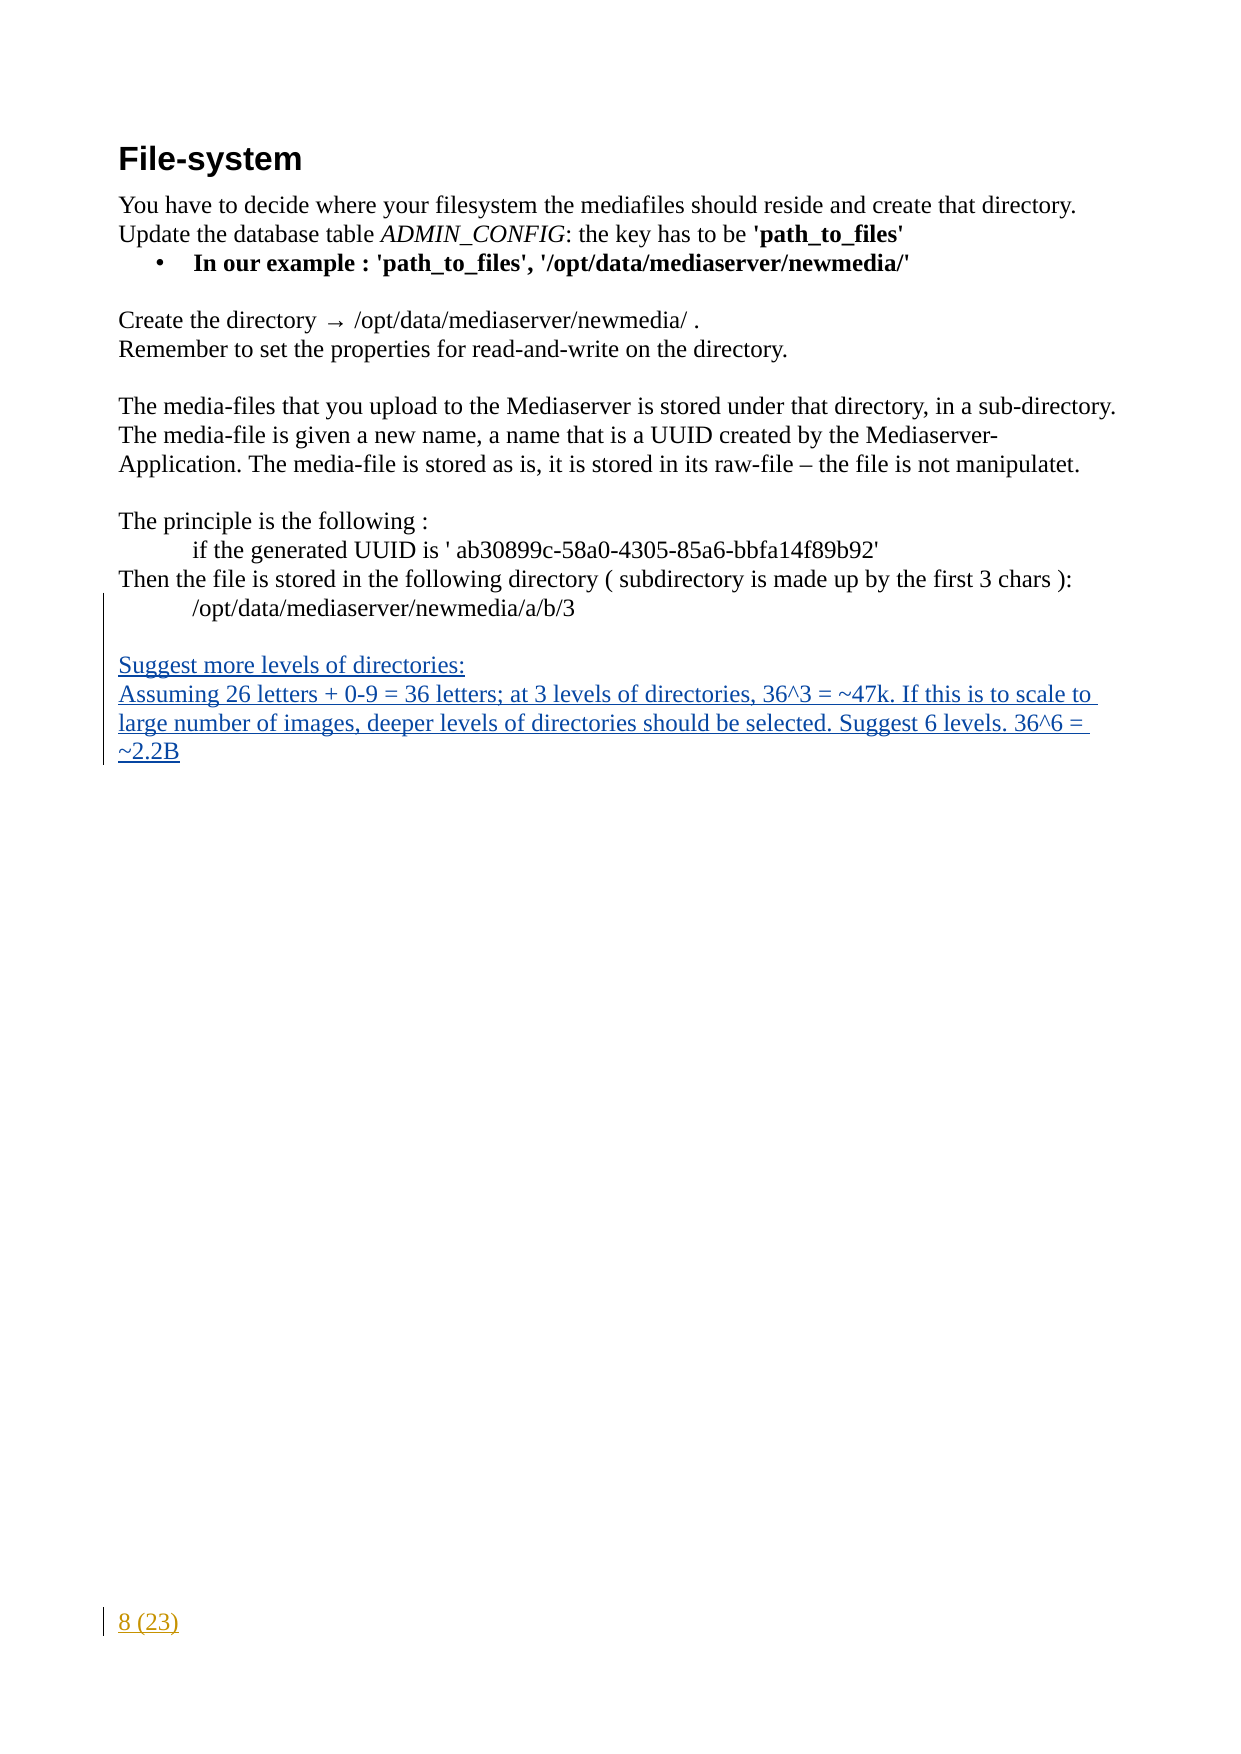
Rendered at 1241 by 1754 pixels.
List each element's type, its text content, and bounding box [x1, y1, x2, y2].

text Assuming 26 letters + 0-9 = 36 letters; at 3 levels of directories, 36^3 = ~47k. If this is to scale to large number of images, deeper levels of directories should be selected. Suggest 6 levels. 36^6 = ~2.2B [118, 679, 1122, 765]
subtitle File-system [118, 139, 1122, 178]
text The media-file is given a new name, a name that is a UUID created by the Mediaserver-Application. The media-file is stored as is, it is stored in its raw-file – the file is not manipulatet. [118, 420, 1122, 478]
text /opt/data/mediaserver/newmedia/a/b/3 [118, 593, 1122, 621]
text The principle is the following : [118, 506, 1122, 535]
list In our example : 'path_to_files', '/opt/data/mediaserver/newmedia/' [156, 248, 1122, 276]
text Update the database table ADMIN_CONFIG: the key has to be 'path_to_files' [118, 219, 1122, 248]
text You have to decide where your filesystem the mediafiles should reside and create that directory. [118, 190, 1122, 219]
text Create the directory → /opt/data/mediaserver/newmedia/ . [118, 305, 1122, 334]
text if the generated UUID is ' ab30899c-58a0-4305-85a6-bbfa14f89b92' [118, 535, 1122, 564]
text The media-files that you upload to the Mediaserver is stored under that directory, in a sub-directory. [118, 391, 1122, 420]
text Then the file is stored in the following directory ( subdirectory is made up by the first 3 chars ): [118, 564, 1122, 593]
text Remember to set the properties for read-and-write on the directory. [118, 334, 1122, 363]
text Suggest more levels of directories: [118, 650, 1122, 679]
